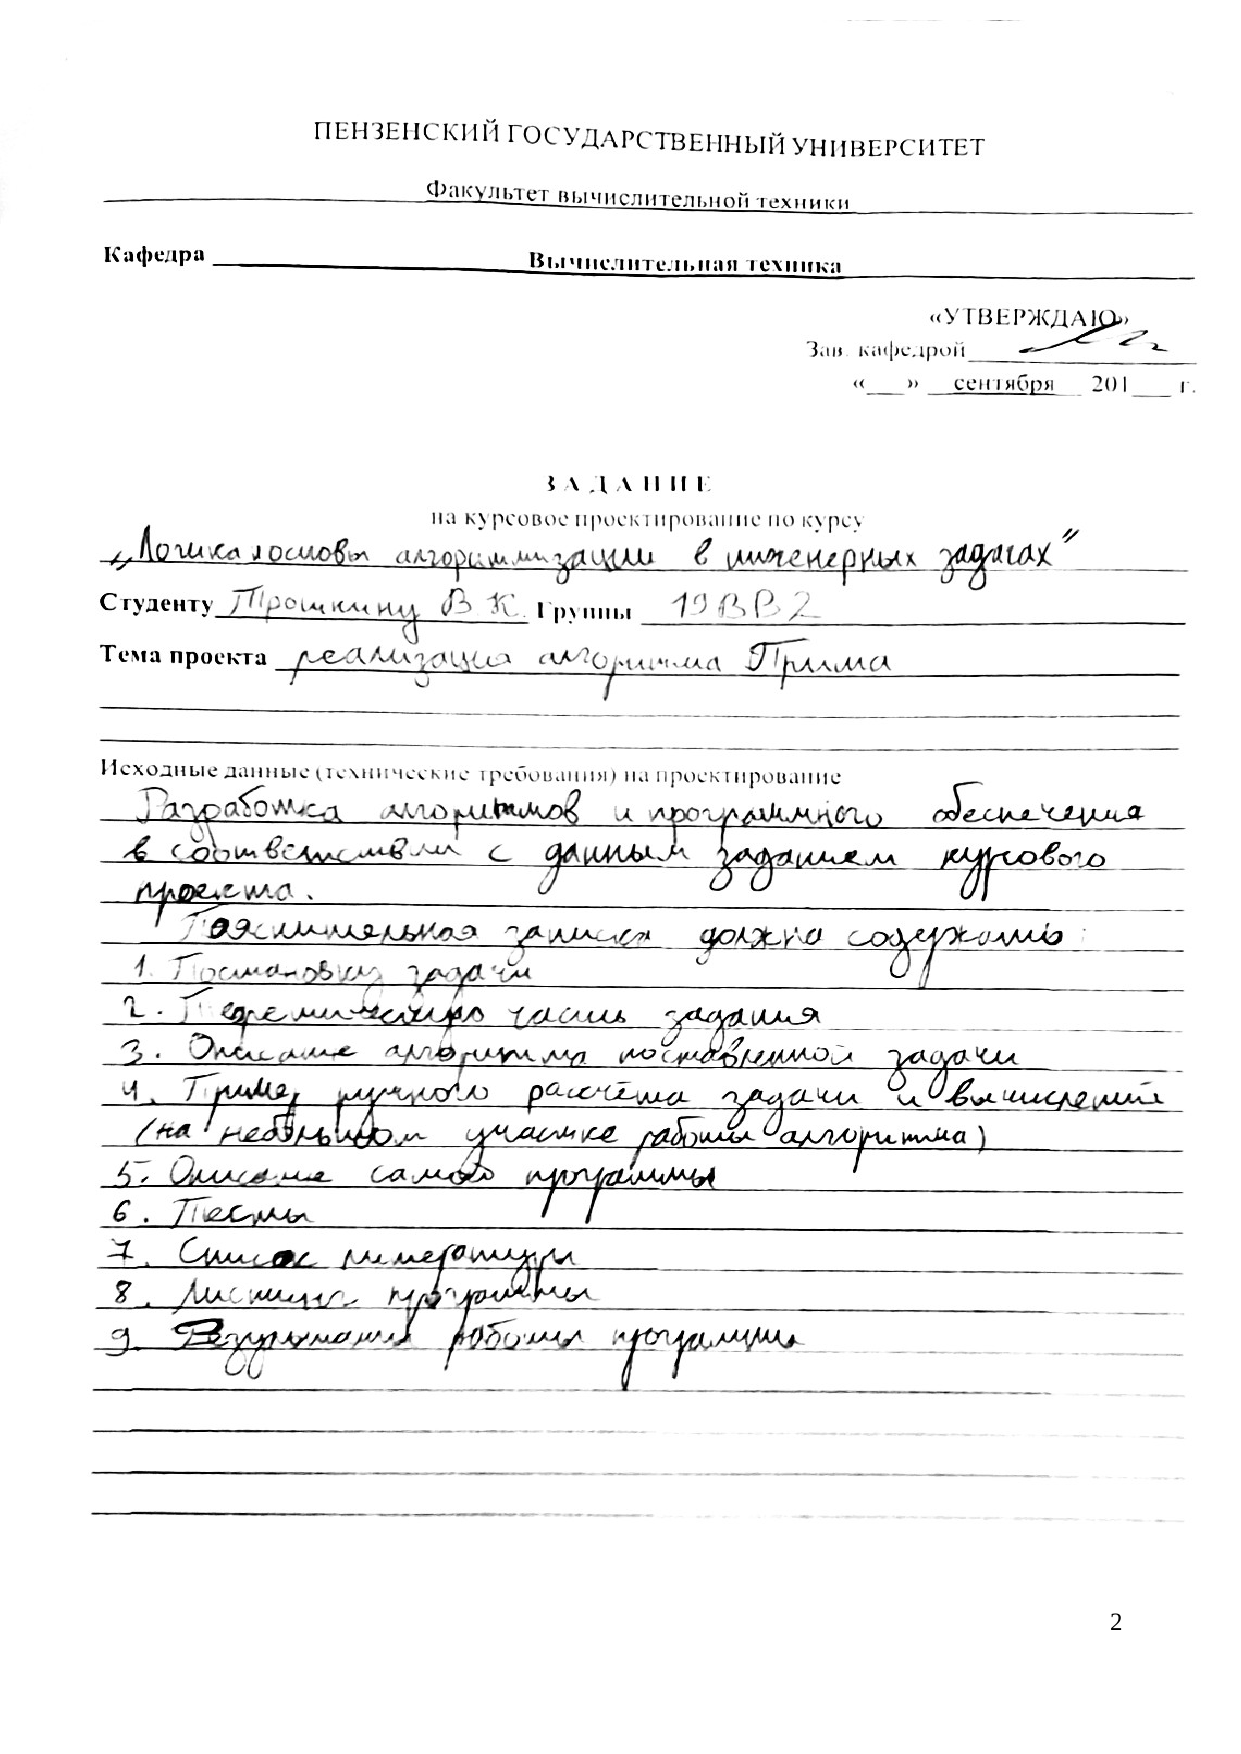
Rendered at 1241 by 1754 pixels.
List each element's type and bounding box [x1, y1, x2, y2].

picture [0, 20, 1219, 1562]
